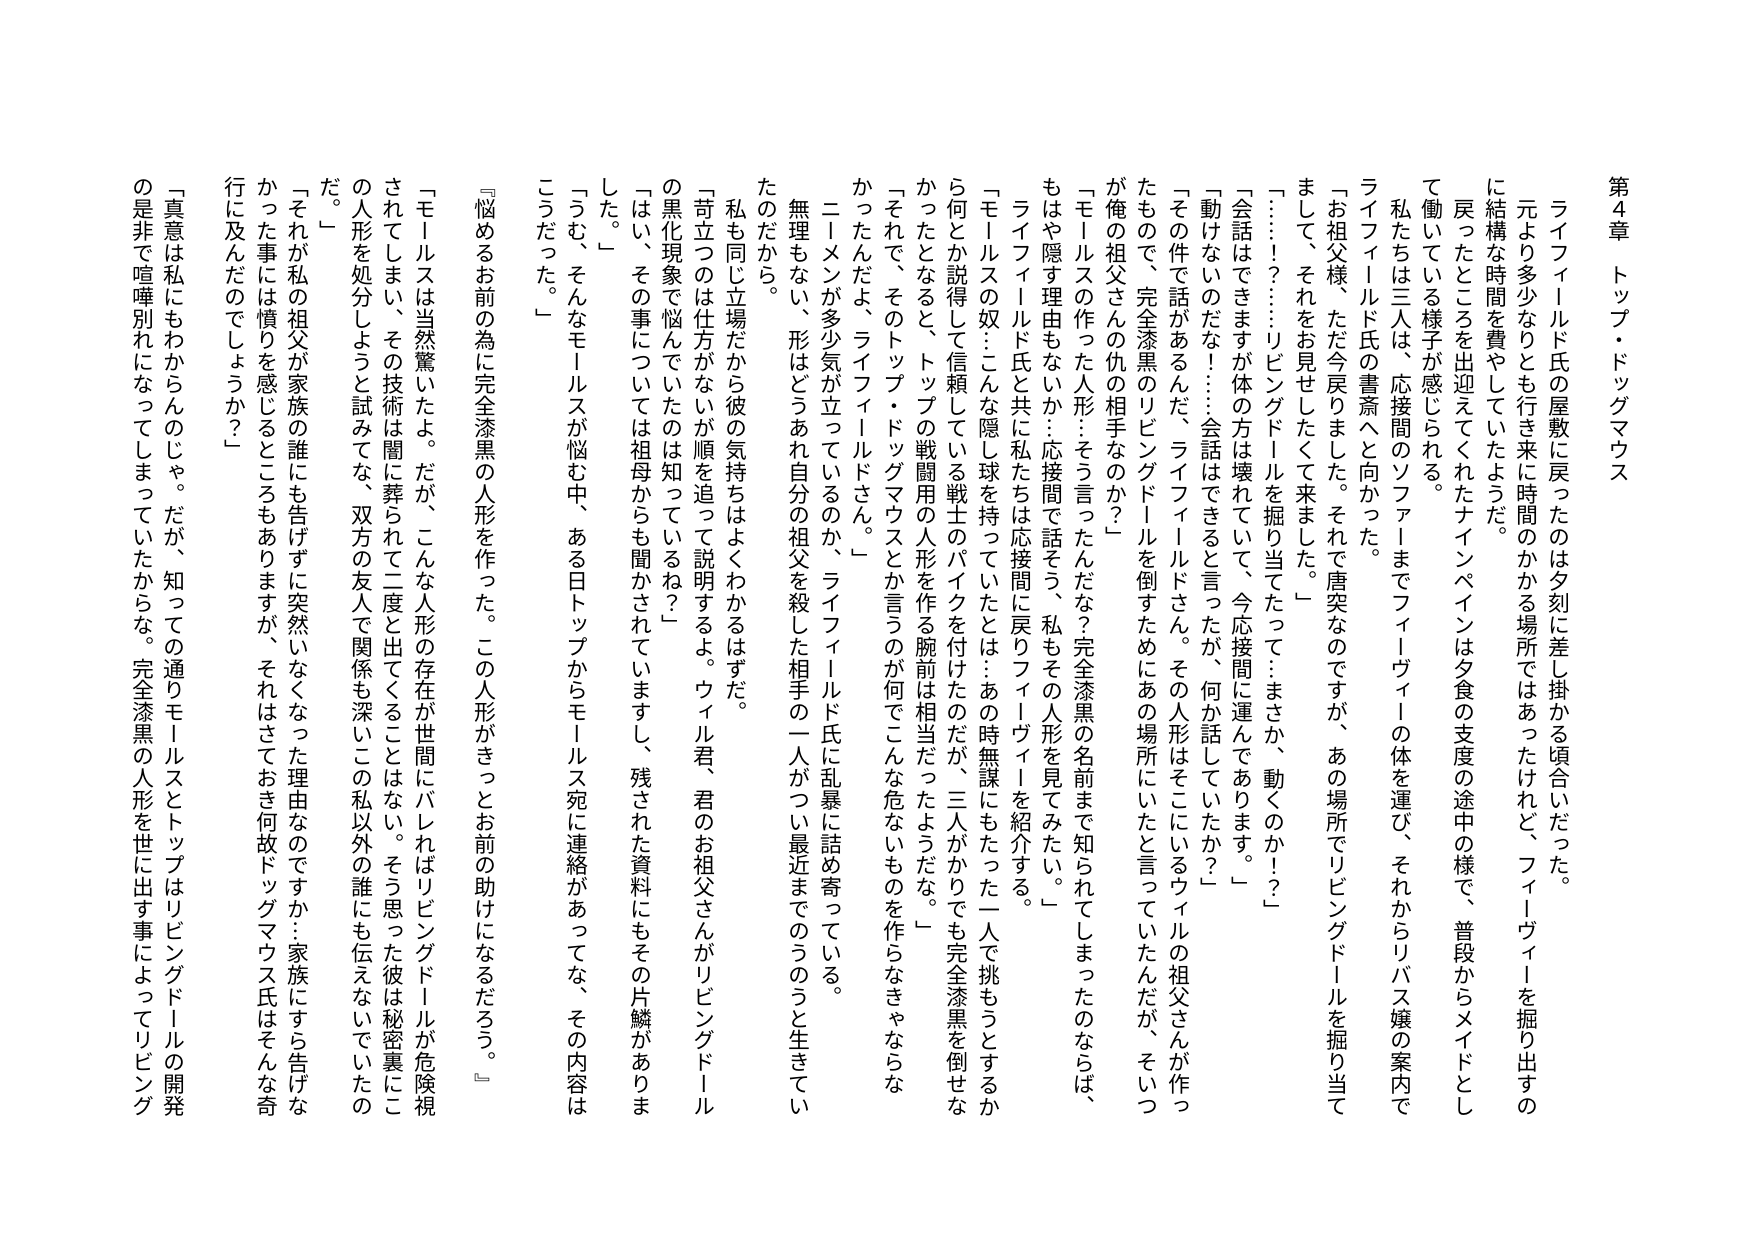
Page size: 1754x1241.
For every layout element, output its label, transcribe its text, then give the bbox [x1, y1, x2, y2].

text 「うむ、そんなモールスが悩む中、ある日トップからモールス宛に連絡があってな、その内容はこうだった。」 [530, 176, 594, 1122]
text 「モールスの作った人形…そう言ったんだな？完全漆黒の名前まで知られてしまったのならば、もはや隠す理由もないか…応接間で話そう、私もその人形を見てみたい。」 [1037, 176, 1100, 1122]
text 「それが私の祖父が家族の誰にも告げずに突然いなくなった理由なのですか…家族にすら告げなかった事には憤りを感じるところもありますが、それはさておき何故ドッグマウス氏はそんな奇行に及んだのでしょうか？」 [219, 176, 314, 1122]
text 「……！？……リビングドールを掘り当てたって…まさか、動くのか！？」 [1259, 176, 1290, 1122]
text 戻ったところを出迎えてくれたナインペインは夕食の支度の途中の様で、普段からメイドとして働いている様子が感じられる。 [1417, 176, 1480, 1122]
text ライフィールド氏と共に私たちは応接間に戻りフィーヴィーを紹介する。 [1005, 176, 1037, 1122]
text 「会話はできますが体の方は壊れていて、今応接間に運んであります。」 [1227, 176, 1259, 1122]
text 「それで、そのトップ・ドッグマウスとか言うのが何でこんな危ないものを作らなきゃならなかったんだよ、ライフィールドさん。」 [847, 176, 910, 1122]
text 第４章 トップ・ドッグマウス [1604, 176, 1636, 1122]
text 「モールスは当然驚いたよ。だが、こんな人形の存在が世間にバレればリビングドールが危険視されてしまい、その技術は闇に葬られて二度と出てくることはない。そう思った彼は秘密裏にこの人形を処分しようと試みてな、双方の友人で関係も深いこの私以外の誰にも伝えないでいたのだ。」 [314, 176, 441, 1122]
text 「はい、その事については祖母からも聞かされていますし、残された資料にもその片鱗がありました。」 [594, 176, 657, 1122]
text ニーメンが多少気が立っているのか、ライフィールド氏に乱暴に詰め寄っている。 [815, 176, 847, 1122]
text 「真意は私にもわからんのじゃ。だが、知っての通りモールスとトップはリビングドールの開発の是非で喧嘩別れになってしまっていたからな。完全漆黒の人形を世に出す事によってリビングドールを社会的に葬り去ろうとしたのではないかと思う。『お前の助けになる』と言うのはもう人形の黒化現象に苦しまなくていいと言う嫌味じゃな。」 [127, 176, 191, 1122]
text 元より多少なりとも行き来に時間のかかる場所ではあったけれど、フィーヴィーを掘り出すのに結構な時間を費やしていたようだ。 [1480, 176, 1544, 1122]
text 「お祖父様、ただ今戻りました。それで唐突なのですが、あの場所でリビングドールを掘り当てまして、それをお見せしたくて来ました。」 [1290, 176, 1354, 1122]
text 「モールスの奴…こんな隠し球を持っていたとは…あの時無謀にもたった一人で挑もうとするから何とか説得して信頼している戦士のパイクを付けたのだが、三人がかりでも完全漆黒を倒せなかったとなると、トップの戦闘用の人形を作る腕前は相当だったようだな。」 [910, 176, 1005, 1122]
text 私たちは三人は、応接間のソファーまでフィーヴィーの体を運び、それからリバス嬢の案内でライフィールド氏の書斎へと向かった。 [1354, 176, 1417, 1122]
text 『悩めるお前の為に完全漆黒の人形を作った。この人形がきっとお前の助けになるだろう。』 [470, 176, 502, 1122]
text ライフィールド氏の屋敷に戻ったのは夕刻に差し掛かる頃合いだった。 [1544, 176, 1575, 1122]
text 「動けないのだな！……会話はできると言ったが、何か話していたか？」 [1195, 176, 1227, 1122]
text 私も同じ立場だから彼の気持ちはよくわかるはずだ。 [720, 176, 752, 1122]
text 無理もない、形はどうあれ自分の祖父を殺した相手の一人がつい最近までのうのうと生きていたのだから。 [752, 176, 815, 1122]
text 「苛立つのは仕方がないが順を追って説明するよ。ウィル君、君のお祖父さんがリビングドールの黒化現象で悩んでいたのは知っているね？」 [657, 176, 720, 1122]
text 「その件で話があるんだ、ライフィールドさん。その人形はそこにいるウィルの祖父さんが作ったもので、完全漆黒のリビングドールを倒すためにあの場所にいたと言っていたんだが、そいつが俺の祖父さんの仇の相手なのか？」 [1100, 176, 1195, 1122]
